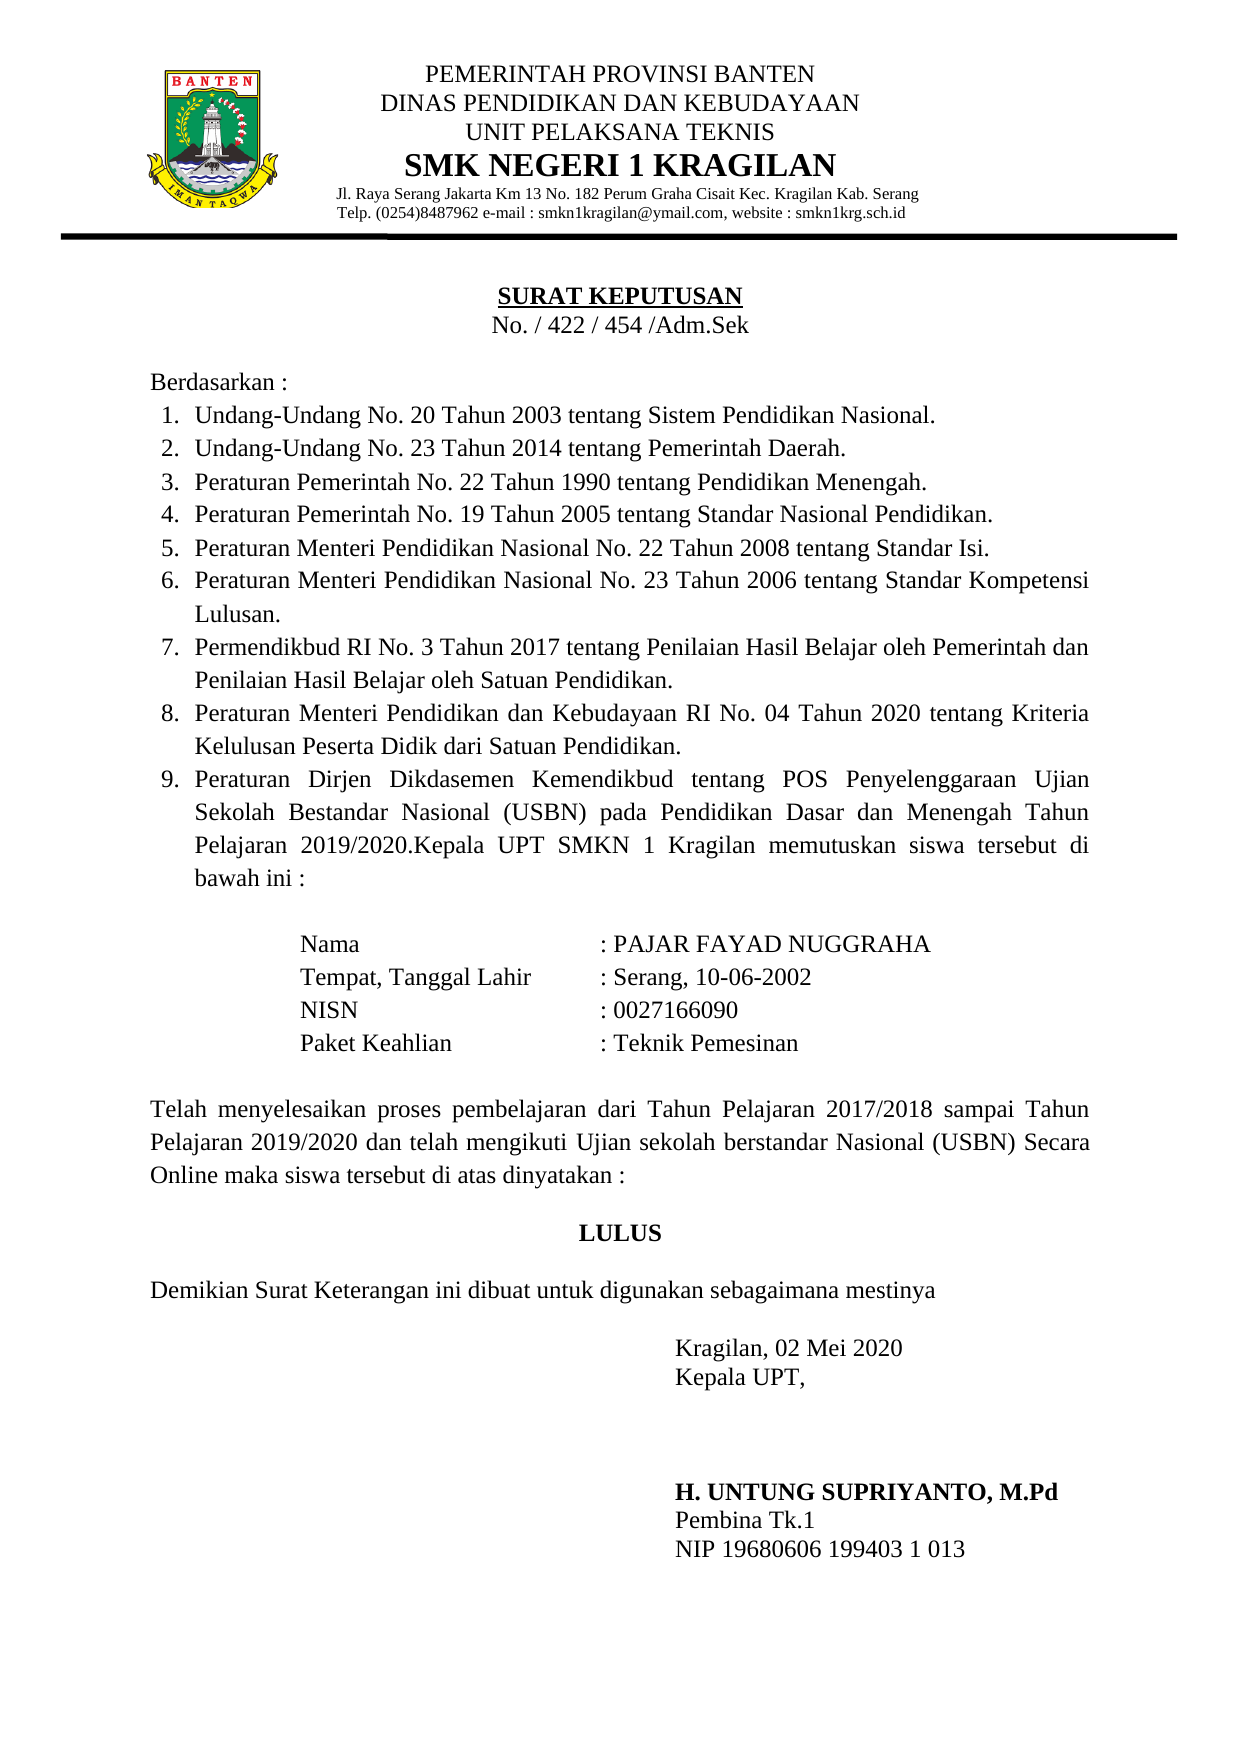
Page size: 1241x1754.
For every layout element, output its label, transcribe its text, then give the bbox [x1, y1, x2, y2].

text LULUS [150, 1218, 1090, 1247]
text SURAT KEPUTUSAN [150, 281, 1090, 310]
text Kepala UPT, [150, 1362, 1090, 1391]
text H. UNTUNG SUPRIYANTO, M.Pd [150, 1477, 1090, 1506]
text Kragilan, 02 Mei 2020 [150, 1333, 1090, 1362]
text Nama : PAJAR FAYAD NUGGRAHA [150, 929, 1090, 958]
text Telah menyelesaikan proses pembelajaran dari Tahun Pelajaran 2017/2018 sampai Tahun Pelajaran 2019/2020 dan telah mengikuti Ujian sekolah berstandar Nasional (USBN) Secara Online maka siswa tersebut di atas dinyatakan : [150, 1094, 1090, 1189]
text NIP 19680606 199403 1 013 [150, 1534, 1090, 1563]
list Undang-Undang No. 23 Tahun 2014 tentang Pemerintah Daerah. [179, 433, 1090, 462]
list Peraturan Pemerintah No. 19 Tahun 2005 tentang Standar Nasional Pendidikan. [179, 499, 1090, 528]
text Pembina Tk.1 [150, 1506, 1090, 1534]
list Peraturan Dirjen Dikdasemen Kemendikbud tentang POS Penyelenggaraan Ujian Sekolah Bestandar Nasional (USBN) pada Pendidikan Dasar dan Menengah Tahun Pelajaran 2019/2020.Kepala UPT SMKN 1 Kragilan memutuskan siswa tersebut di bawah ini : [179, 764, 1090, 892]
text NISN : 0027166090 [150, 995, 1090, 1024]
list Peraturan Menteri Pendidikan dan Kebudayaan RI No. 04 Tahun 2020 tentang Kriteria Kelulusan Peserta Didik dari Satuan Pendidikan. [179, 698, 1090, 759]
text No. / 422 / 454 /Adm.Sek [150, 310, 1090, 339]
list Permendikbud RI No. 3 Tahun 2017 tentang Penilaian Hasil Belajar oleh Pemerintah dan Penilaian Hasil Belajar oleh Satuan Pendidikan. [179, 632, 1090, 693]
list Undang-Undang No. 20 Tahun 2003 tentang Sistem Pendidikan Nasional. [179, 401, 1090, 429]
picture [146, 70, 279, 208]
text Demikian Surat Keterangan ini dibuat untuk digunakan sebagaimana mestinya [150, 1276, 1090, 1304]
list Peraturan Pemerintah No. 22 Tahun 1990 tentang Pendidikan Menengah. [179, 467, 1090, 495]
text Paket Keahlian : Teknik Pemesinan [150, 1028, 1090, 1057]
text Tempat, Tanggal Lahir : Serang, 10-06-2002 [150, 962, 1090, 991]
list Peraturan Menteri Pendidikan Nasional No. 22 Tahun 2008 tentang Standar Isi. [179, 533, 1090, 561]
text Berdasarkan : [150, 367, 1090, 396]
list Peraturan Menteri Pendidikan Nasional No. 23 Tahun 2006 tentang Standar Kompetensi Lulusan. [179, 566, 1090, 627]
